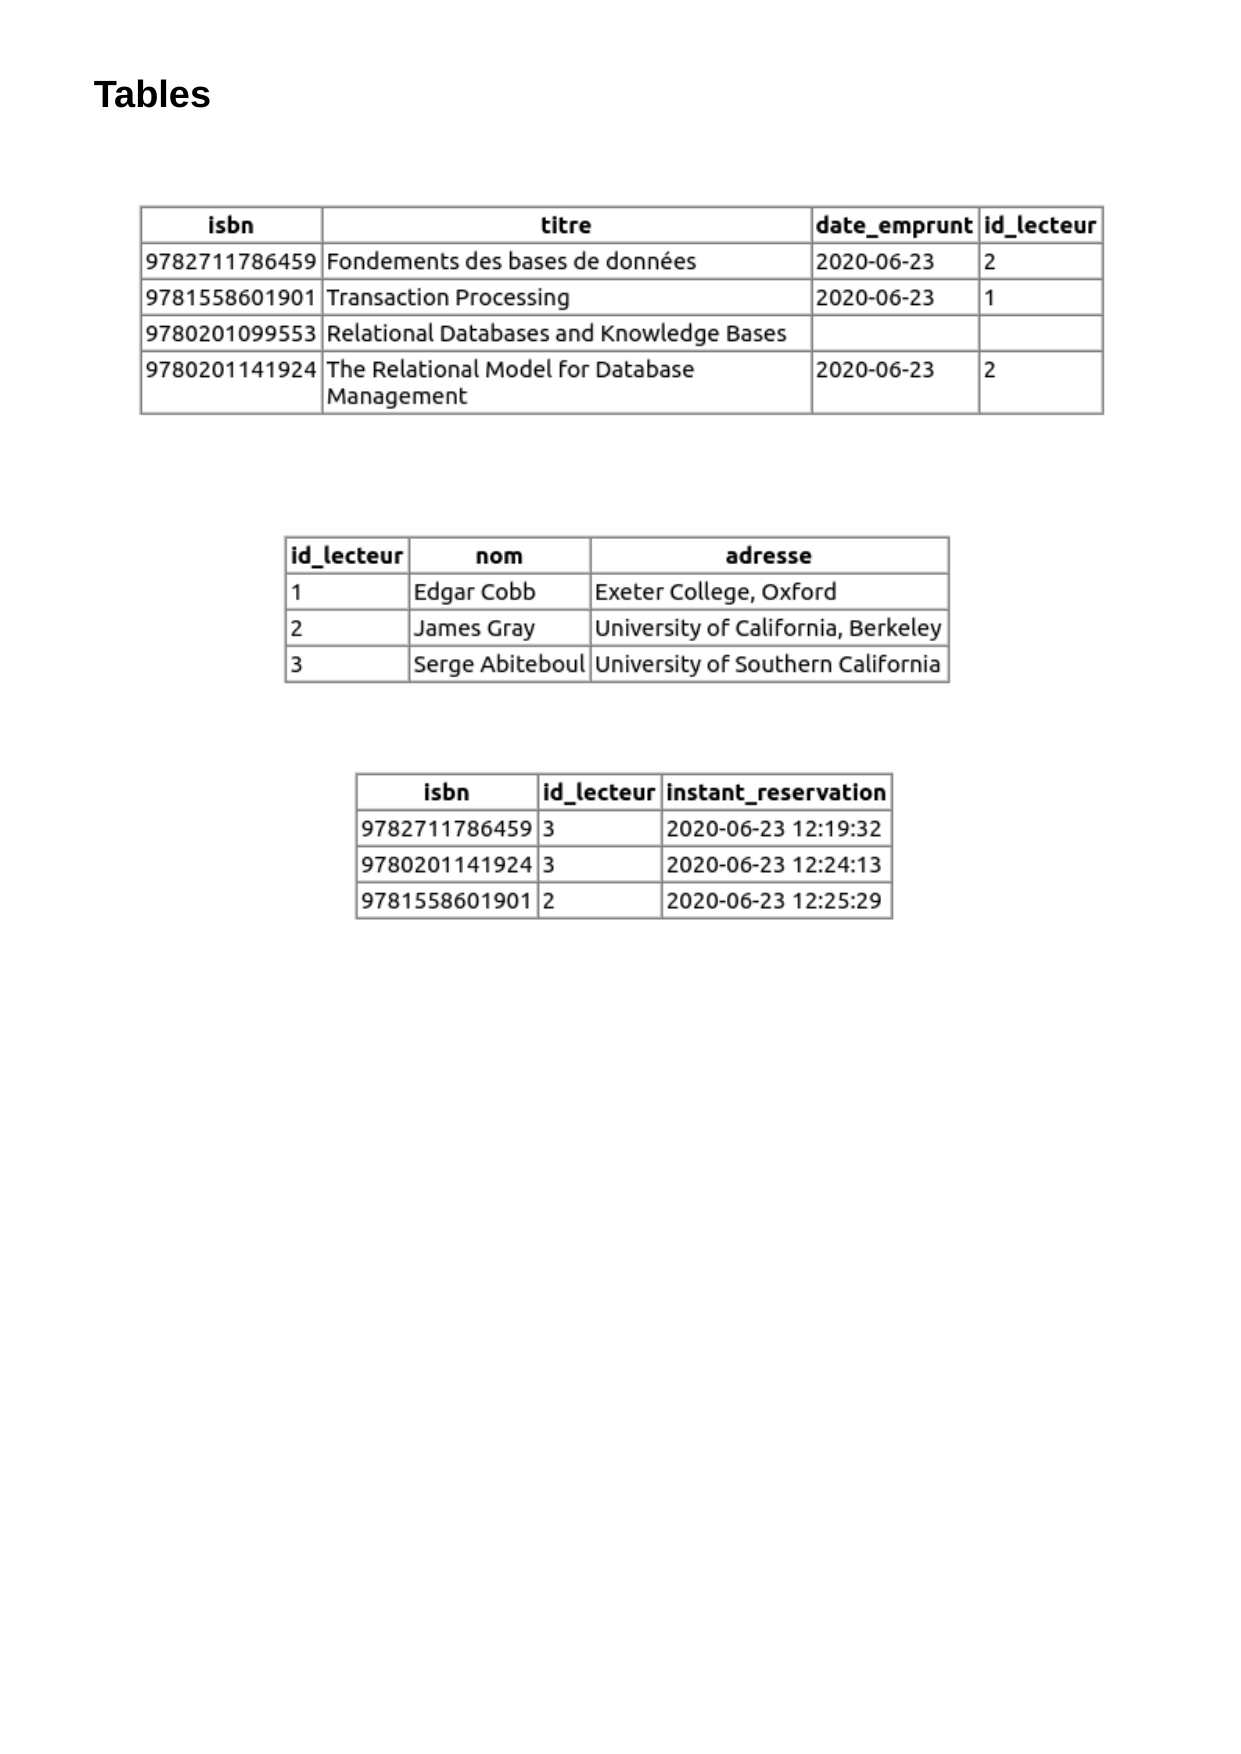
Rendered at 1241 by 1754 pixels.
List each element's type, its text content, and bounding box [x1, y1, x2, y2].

picture [270, 520, 980, 707]
picture [344, 763, 906, 937]
subtitle Tables [94, 72, 1156, 116]
picture [130, 185, 1120, 434]
